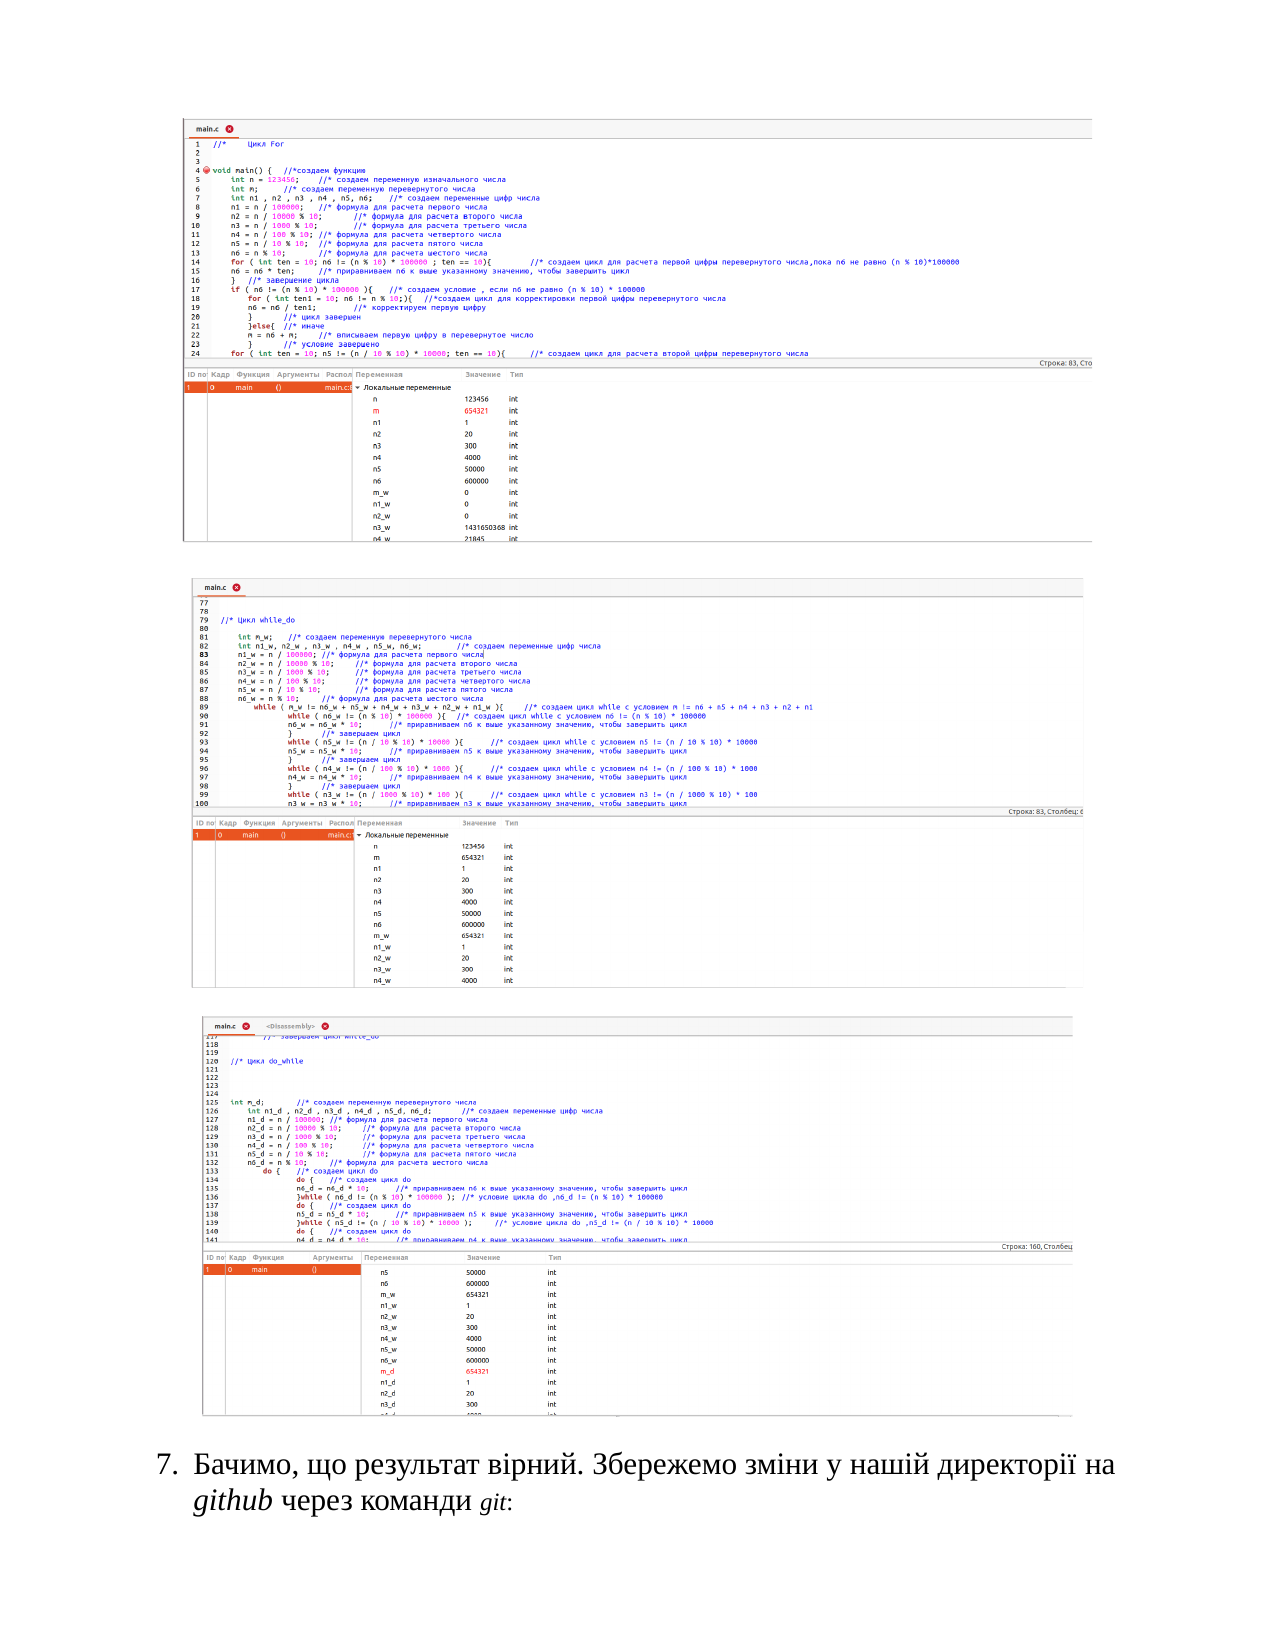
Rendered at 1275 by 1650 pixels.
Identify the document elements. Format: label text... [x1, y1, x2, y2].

picture [182, 118, 1093, 543]
list Бачимо, що результат вірний. Збережемо зміни у нашій директорії на github через команди git: [156, 1445, 1157, 1517]
picture [202, 1016, 1073, 1417]
picture [191, 578, 1084, 988]
